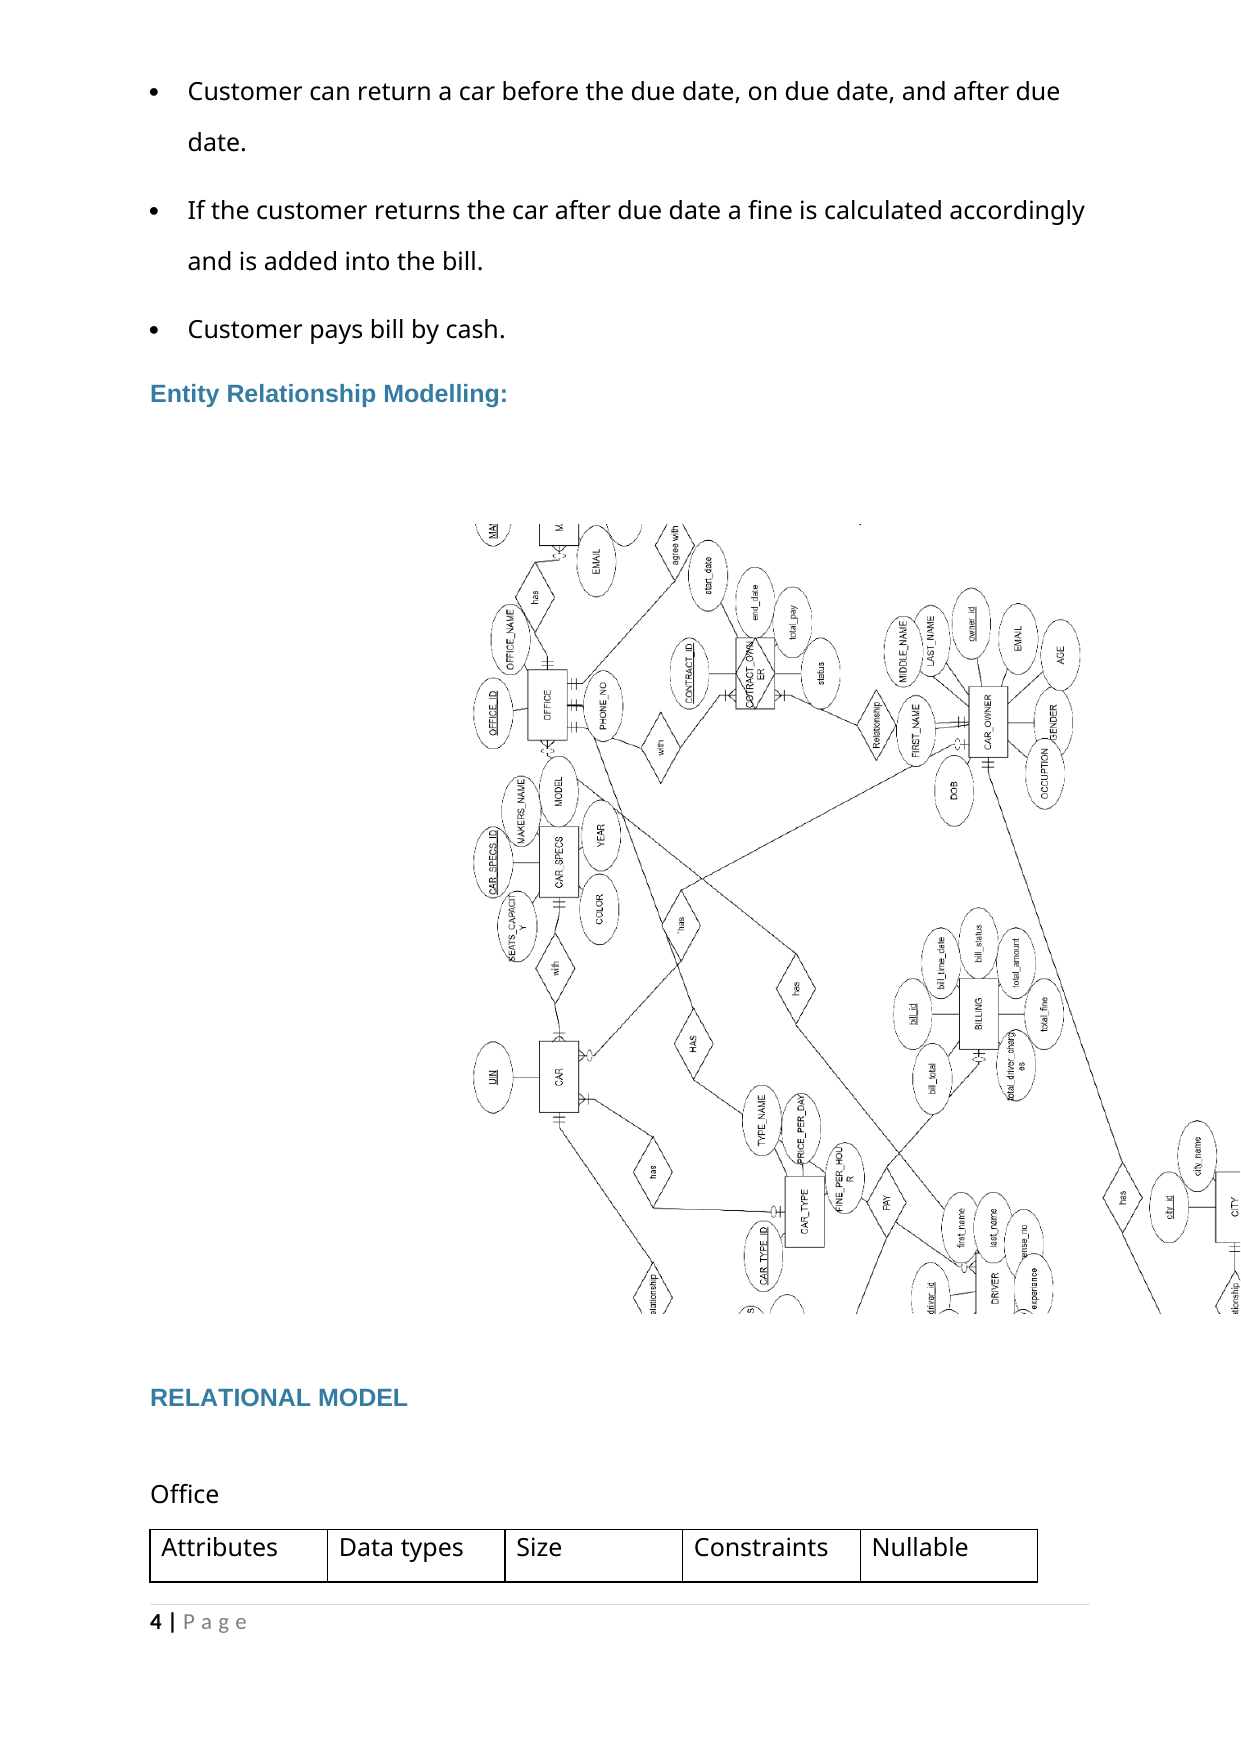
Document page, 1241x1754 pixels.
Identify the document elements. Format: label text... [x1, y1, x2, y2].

table_header Data types [328, 1530, 504, 1581]
table_header Nullable [861, 1530, 1037, 1581]
list Customer can return a car before the due date, on due date, and after due date. [150, 74, 1090, 159]
text Office [150, 1476, 1090, 1511]
list If the customer returns the car after due date a fine is calculated accordingly and is added into the bill. [150, 192, 1090, 278]
list Customer pays bill by cash. [150, 311, 1090, 345]
subtitle RELATIONAL MODEL [150, 1383, 1090, 1412]
table_header Size [506, 1530, 682, 1581]
table_header Constraints [683, 1530, 860, 1581]
table_header Attributes [151, 1530, 327, 1581]
subtitle Entity Relationship Modelling: [150, 379, 1090, 408]
